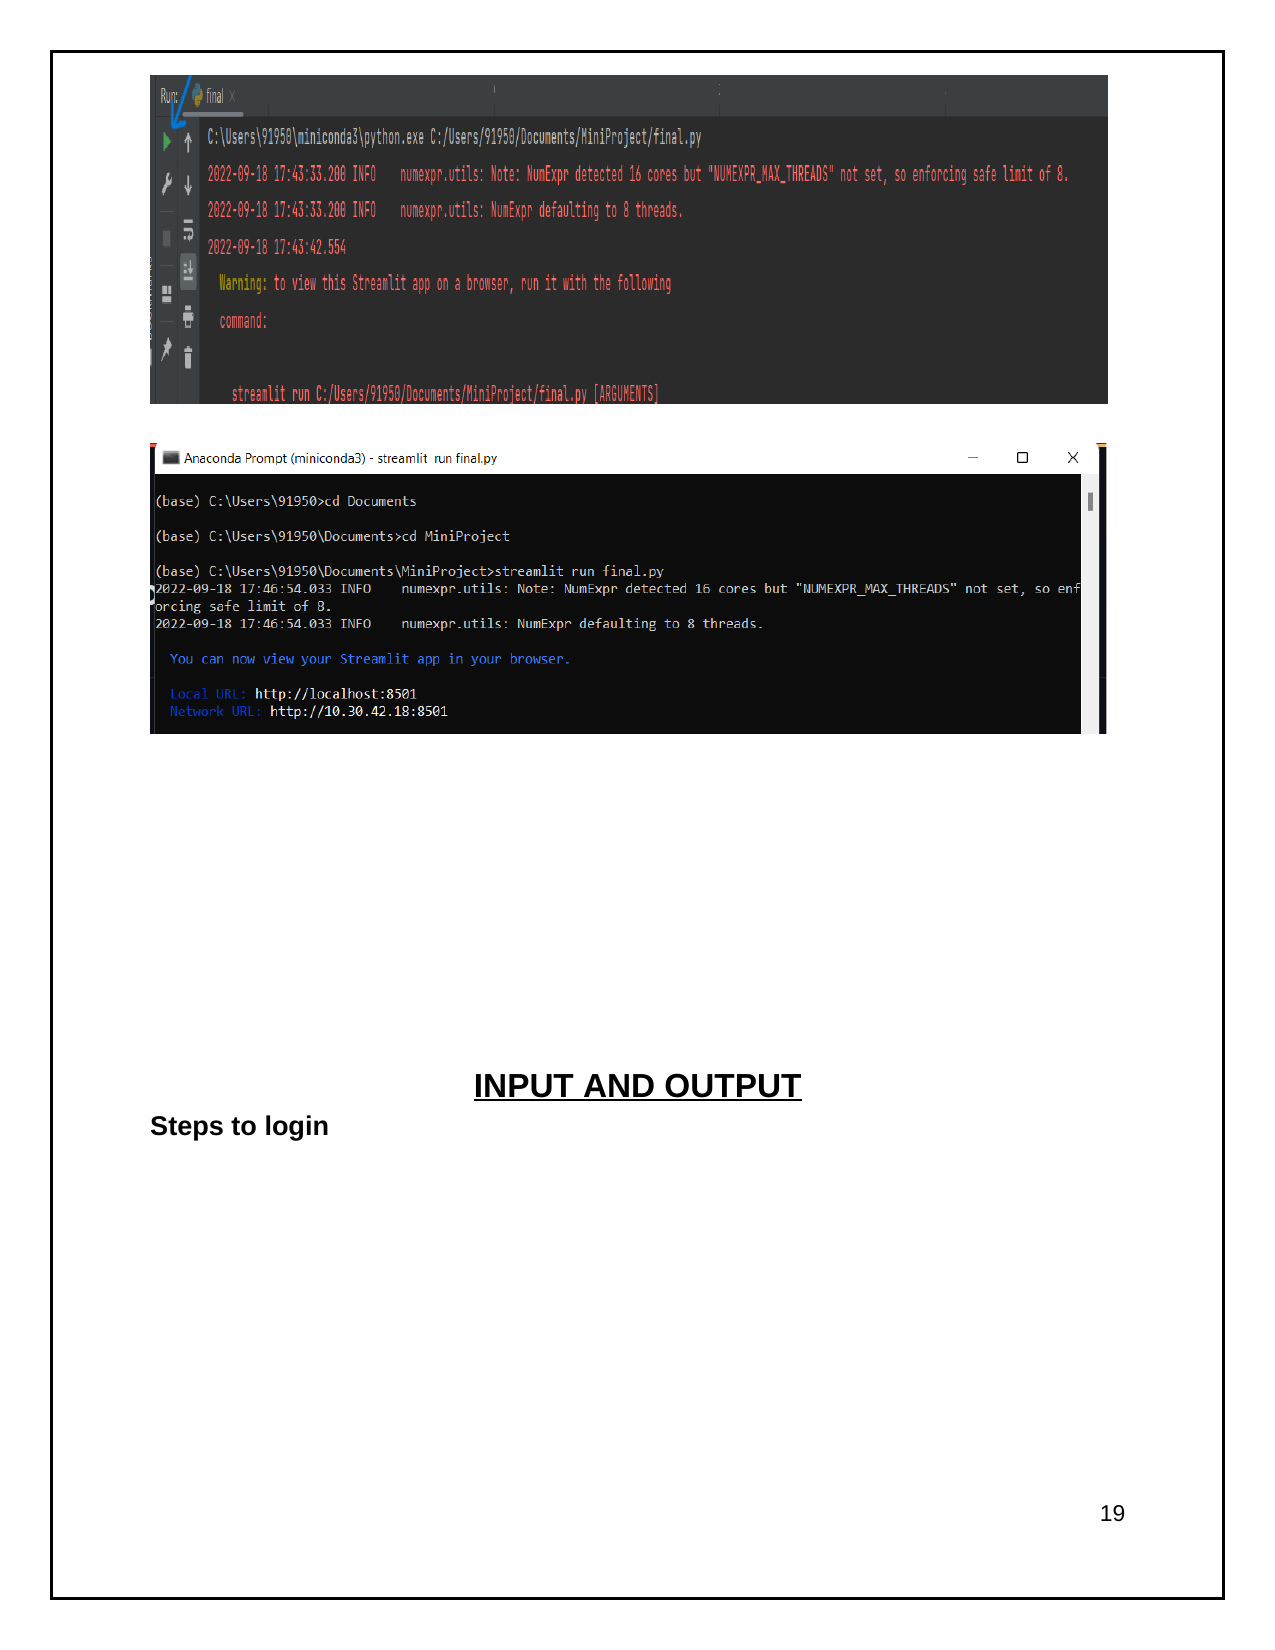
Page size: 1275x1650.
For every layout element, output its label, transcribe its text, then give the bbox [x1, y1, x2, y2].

text INPUT AND OUTPUT [150, 1066, 1125, 1104]
text Steps to login [150, 1110, 1125, 1141]
